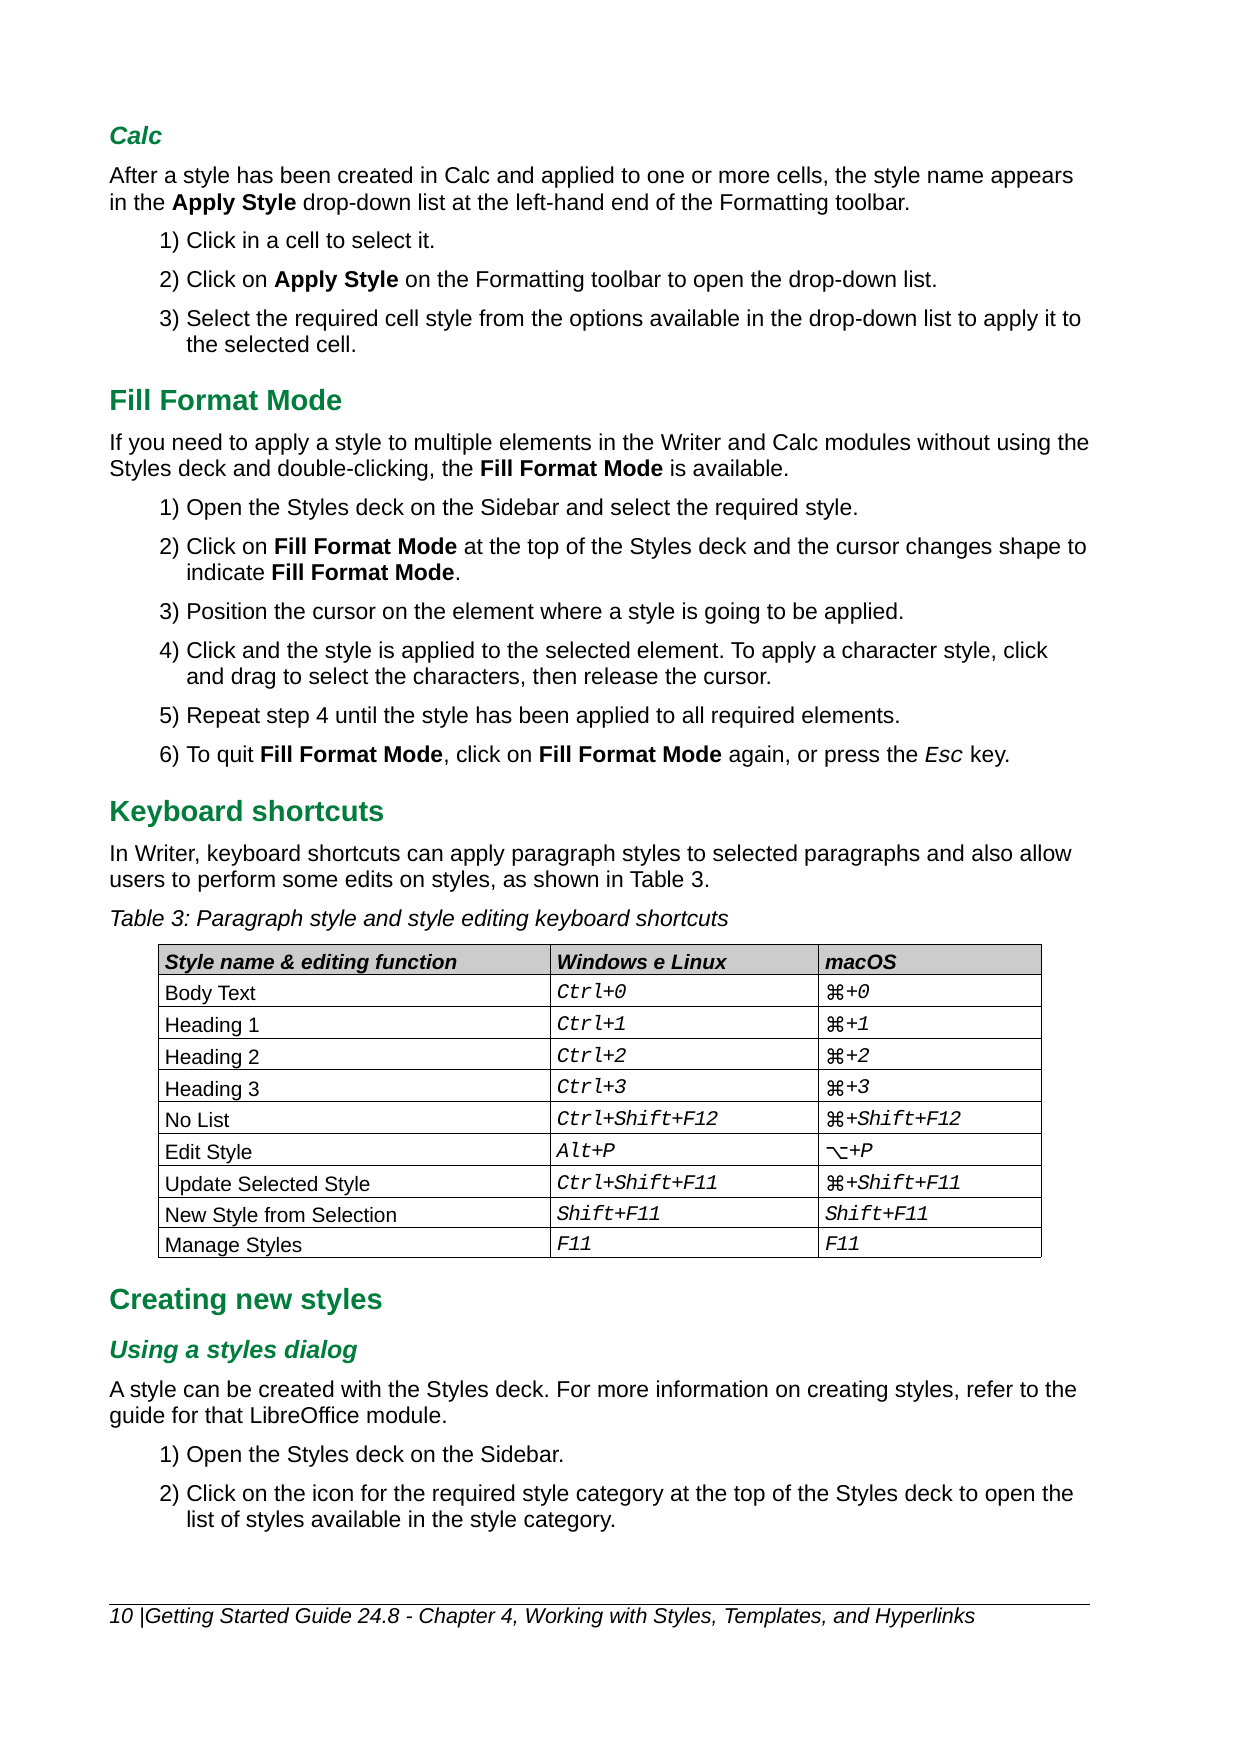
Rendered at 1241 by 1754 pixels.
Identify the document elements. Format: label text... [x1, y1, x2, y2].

table_cell Edit Style [159, 1134, 550, 1165]
table_cell Ctrl+Shift+F11 [551, 1166, 818, 1197]
table_cell Ctrl+3 [551, 1070, 818, 1101]
table_cell Ctrl+0 [551, 975, 818, 1006]
table_cell New Style from Selection [159, 1198, 550, 1227]
table_cell Alt+P [551, 1134, 818, 1165]
subtitle Creating new styles [109, 1282, 1090, 1315]
list Position the cursor on the element where a style is going to be applied. [186, 598, 1090, 624]
text Table 3: Paragraph style and style editing keyboard shortcuts [109, 905, 1090, 931]
table_cell F11 [551, 1228, 818, 1257]
table_cell ⌥+P [819, 1134, 1041, 1165]
list Open the Styles deck on the Sidebar. [186, 1441, 1090, 1467]
list Click on Apply Style on the Formatting toolbar to open the drop‑down list. [186, 266, 1090, 293]
list Click in a cell to select it. [186, 227, 1090, 254]
table_cell Ctrl+1 [551, 1007, 818, 1037]
list To quit Fill Format Mode, click on Fill Format Mode again, or press the Esc key. [186, 741, 1090, 769]
table_cell Shift+F11 [819, 1198, 1041, 1227]
table_cell Manage Styles [159, 1228, 550, 1257]
table_cell No List [159, 1102, 550, 1133]
table_cell Shift+F11 [551, 1198, 818, 1227]
table_cell ⌘+1 [819, 1007, 1041, 1037]
subtitle Calc [109, 121, 1090, 150]
table_cell ⌘+0 [819, 975, 1041, 1006]
table_cell ⌘+3 [819, 1070, 1041, 1101]
table_cell Heading 3 [159, 1070, 550, 1101]
list If you need to apply a style to multiple elements in the Writer and Calc modules without using the Styles deck and double‑clicking, the Fill Format Mode is available. [109, 428, 1090, 481]
table_header Style name & editing function [159, 945, 550, 974]
table_cell Heading 1 [159, 1007, 550, 1037]
list Click on Fill Format Mode at the top of the Styles deck and the cursor changes shape to indicate Fill Format Mode. [186, 533, 1090, 585]
table_header macOS [819, 945, 1041, 974]
list Select the required cell style from the options available in the drop‑down list to apply it to the selected cell. [186, 305, 1090, 358]
table_cell F11 [819, 1228, 1041, 1257]
subtitle Using a styles dialog [109, 1335, 1090, 1363]
subtitle Keyboard shortcuts [109, 794, 1090, 827]
subtitle Fill Format Mode [109, 383, 1090, 416]
table_cell Body Text [159, 975, 550, 1006]
table_cell Ctrl+2 [551, 1039, 818, 1069]
table_cell Heading 2 [159, 1039, 550, 1069]
list Click and the style is applied to the selected element. To apply a character style, click and drag to select the characters, then release the cursor. [186, 637, 1090, 689]
table_cell Ctrl+Shift+F12 [551, 1102, 818, 1133]
table_cell ⌘+Shift+F11 [819, 1166, 1041, 1197]
list Click on the icon for the required style category at the top of the Styles deck to open the list of styles available in the style category. [186, 1480, 1090, 1533]
table_cell ⌘+Shift+F12 [819, 1102, 1041, 1133]
list After a style has been created in Calc and applied to one or more cells, the style name appears in the Apply Style drop‑down list at the left-hand end of the Formatting toolbar. [109, 162, 1090, 215]
list Repeat step 4 until the style has been applied to all required elements. [186, 702, 1090, 728]
list A style can be created with the Styles deck. For more information on creating styles, refer to the guide for that LibreOffice module. [109, 1376, 1090, 1429]
text In Writer, keyboard shortcuts can apply paragraph styles to selected paragraphs and also allow users to perform some edits on styles, as shown in Table 3. [109, 840, 1090, 892]
table_cell Update Selected Style [159, 1166, 550, 1197]
list Open the Styles deck on the Sidebar and select the required style. [186, 494, 1090, 520]
table_cell ⌘+2 [819, 1039, 1041, 1069]
table_header Windows e Linux [551, 945, 818, 974]
